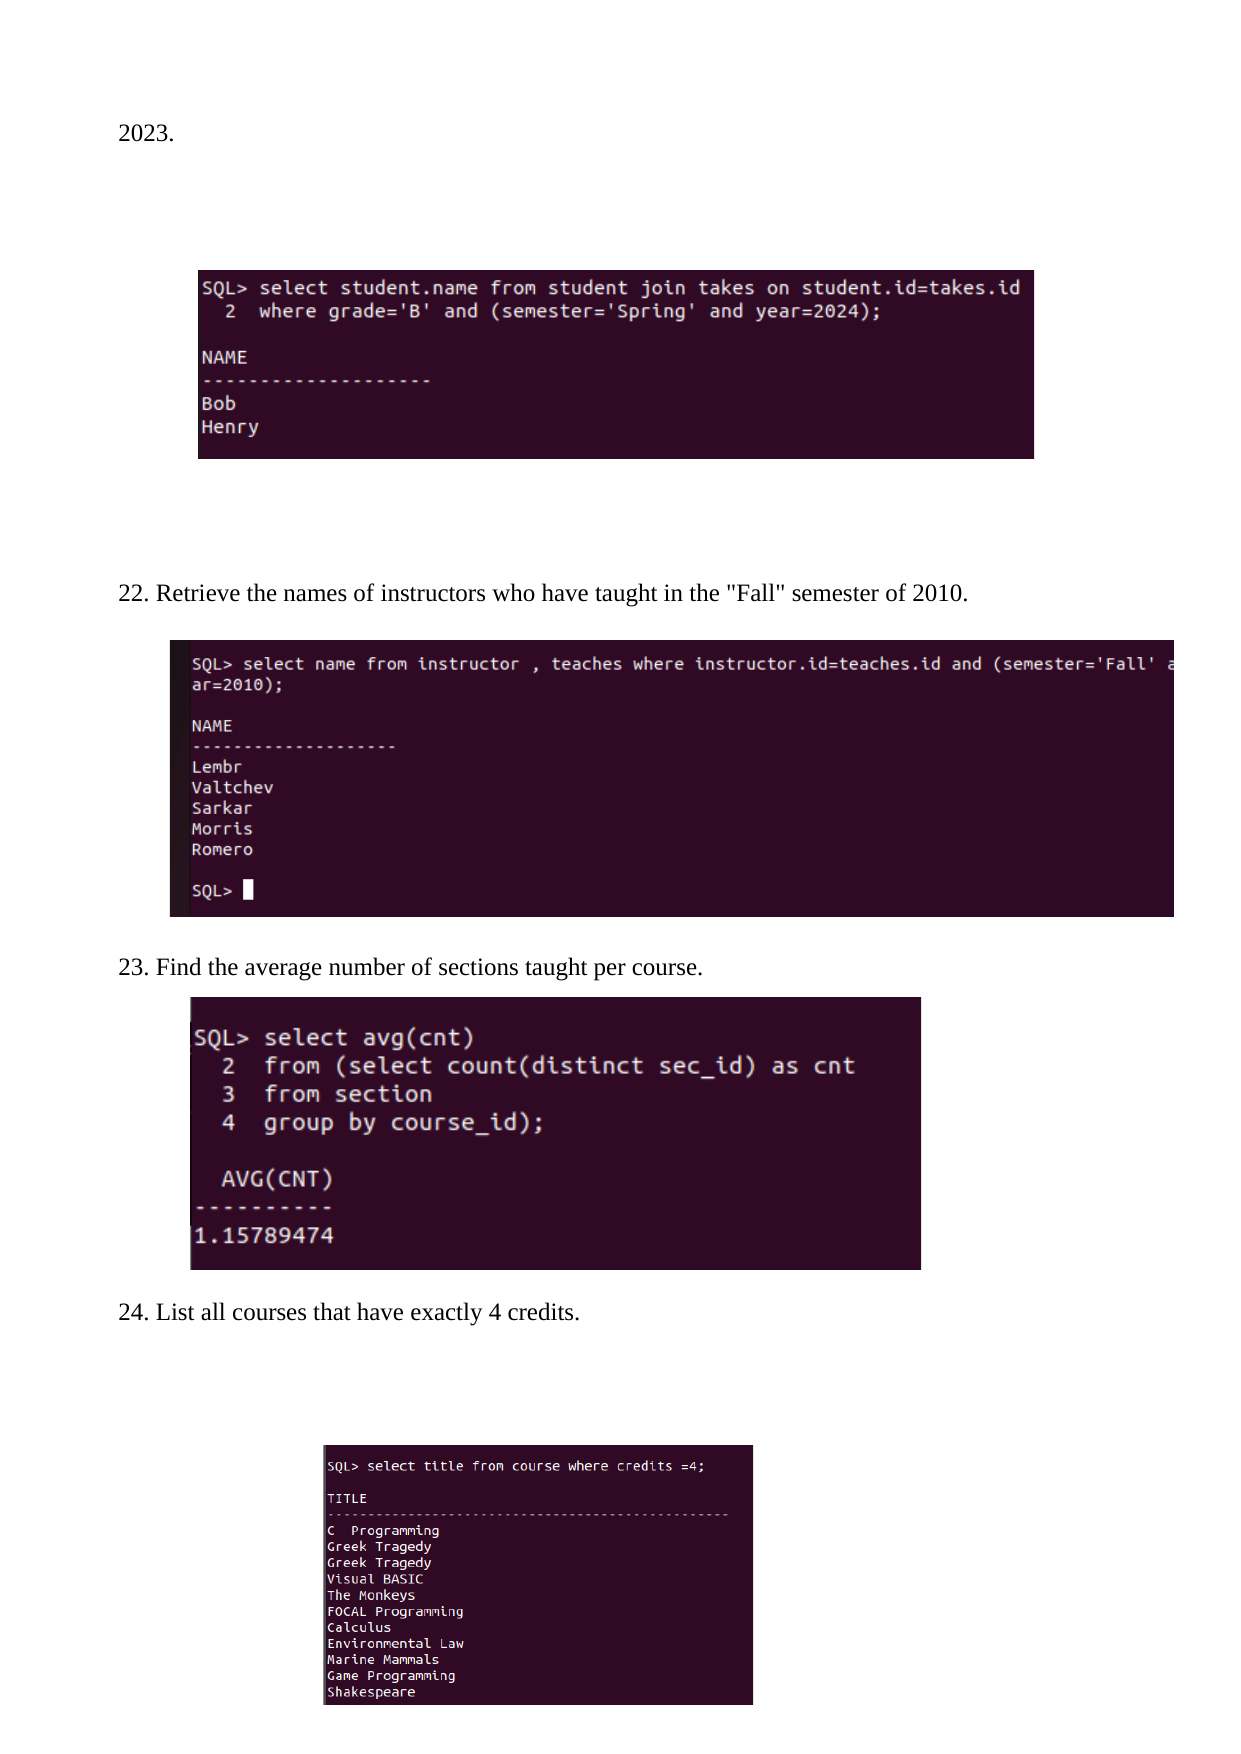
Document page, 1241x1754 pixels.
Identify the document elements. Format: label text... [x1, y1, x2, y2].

picture [190, 997, 922, 1270]
picture [323, 1445, 754, 1705]
picture [169, 640, 1174, 917]
picture [198, 270, 1035, 459]
text 2023. [118, 118, 1122, 147]
text 23. Find the average number of sections taught per course. [118, 952, 1122, 981]
text 22. Retrieve the names of instructors who have taught in the "Fall" semester of 2010. [118, 578, 1122, 607]
text 24. List all courses that have exactly 4 credits. [118, 1297, 1122, 1326]
